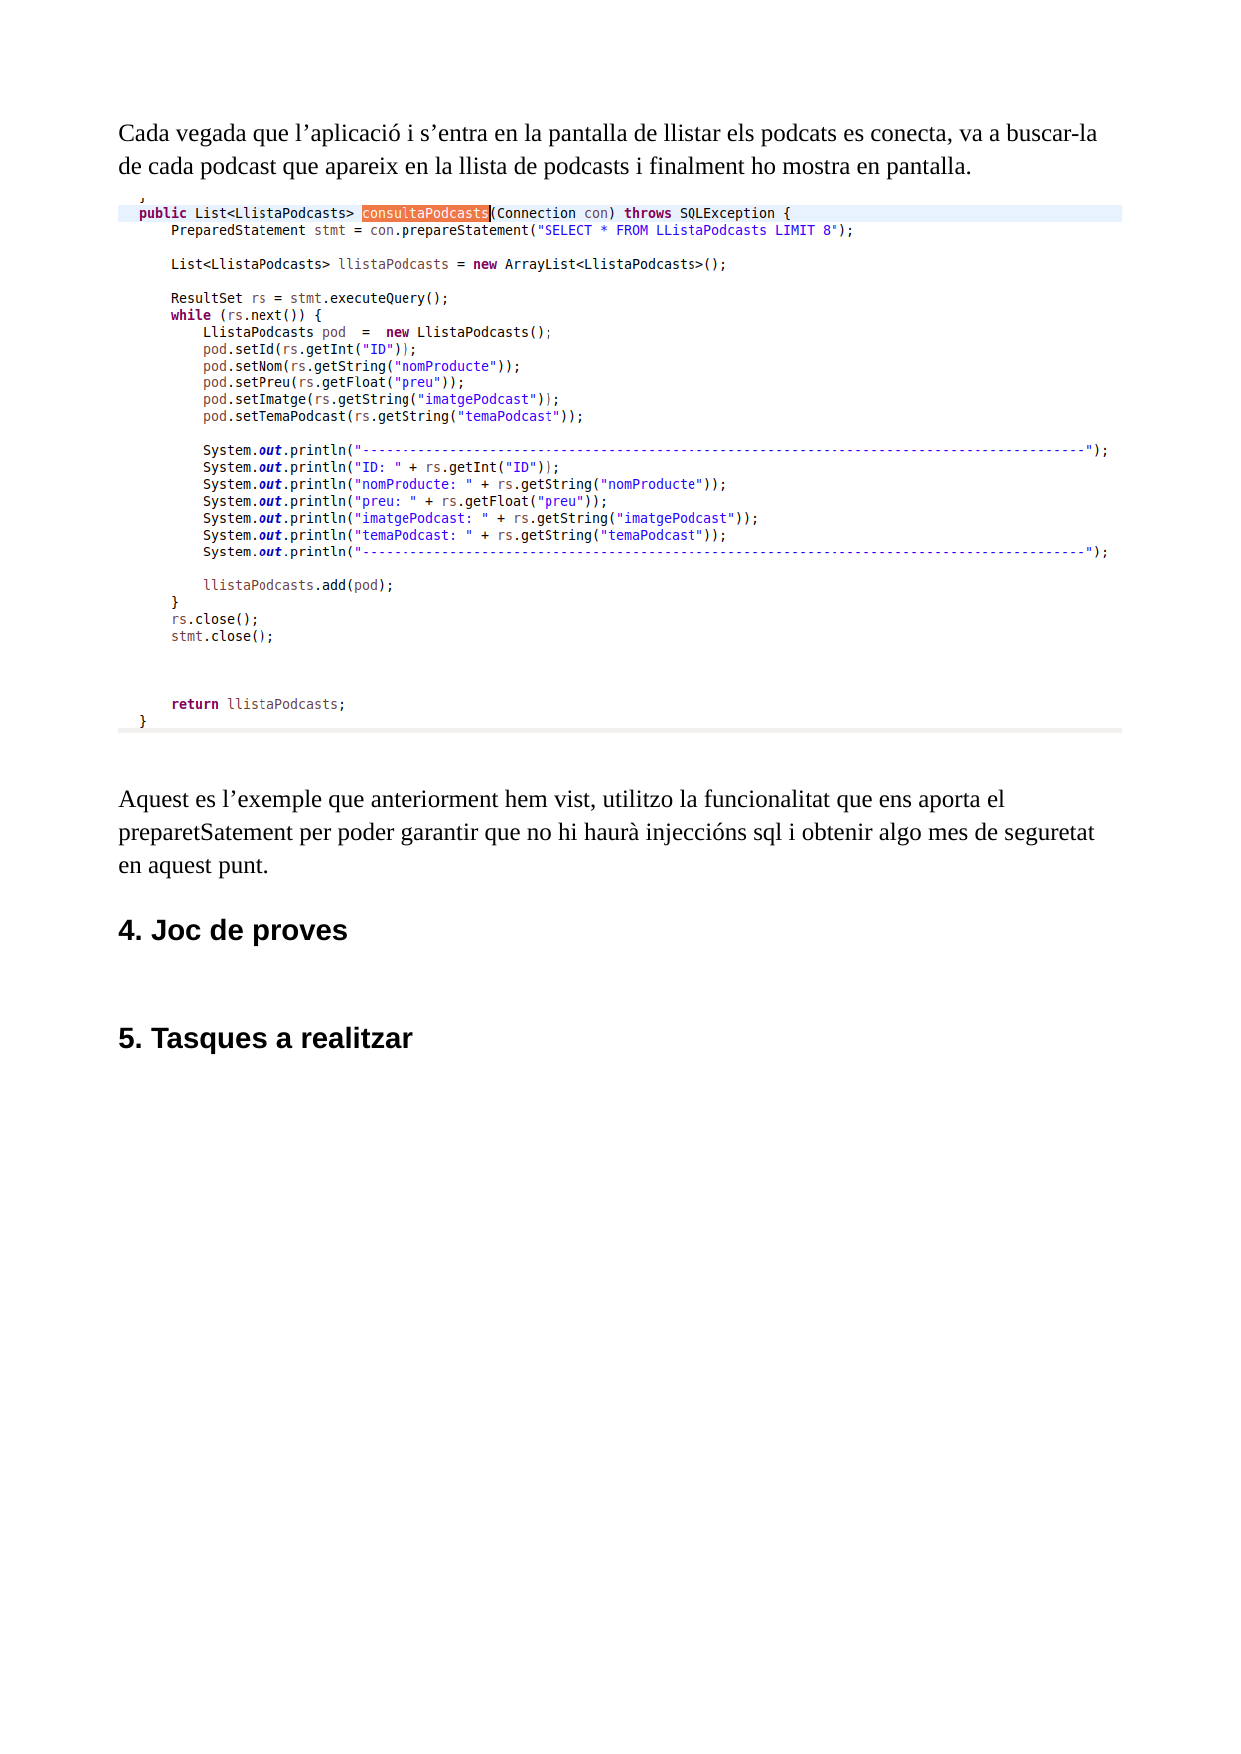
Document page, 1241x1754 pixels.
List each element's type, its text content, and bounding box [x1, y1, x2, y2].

text Aquest es l’exemple que anteriorment hem vist, utilitzo la funcionalitat que ens aporta el preparetSatement per poder garantir que no hi haurà injeccións sql i obtenir algo mes de seguretat en aquest punt. [118, 784, 1122, 879]
text Cada vegada que l’aplicació i s’entra en la pantalla de llistar els podcats es conecta, va a buscar-la de cada podcast que apareix en la llista de podcasts i finalment ho mostra en pantalla. [118, 118, 1122, 180]
picture [118, 198, 1123, 733]
subtitle 5. Tasques a realitzar [118, 1021, 1122, 1055]
subtitle 4. Joc de proves [118, 912, 1122, 946]
